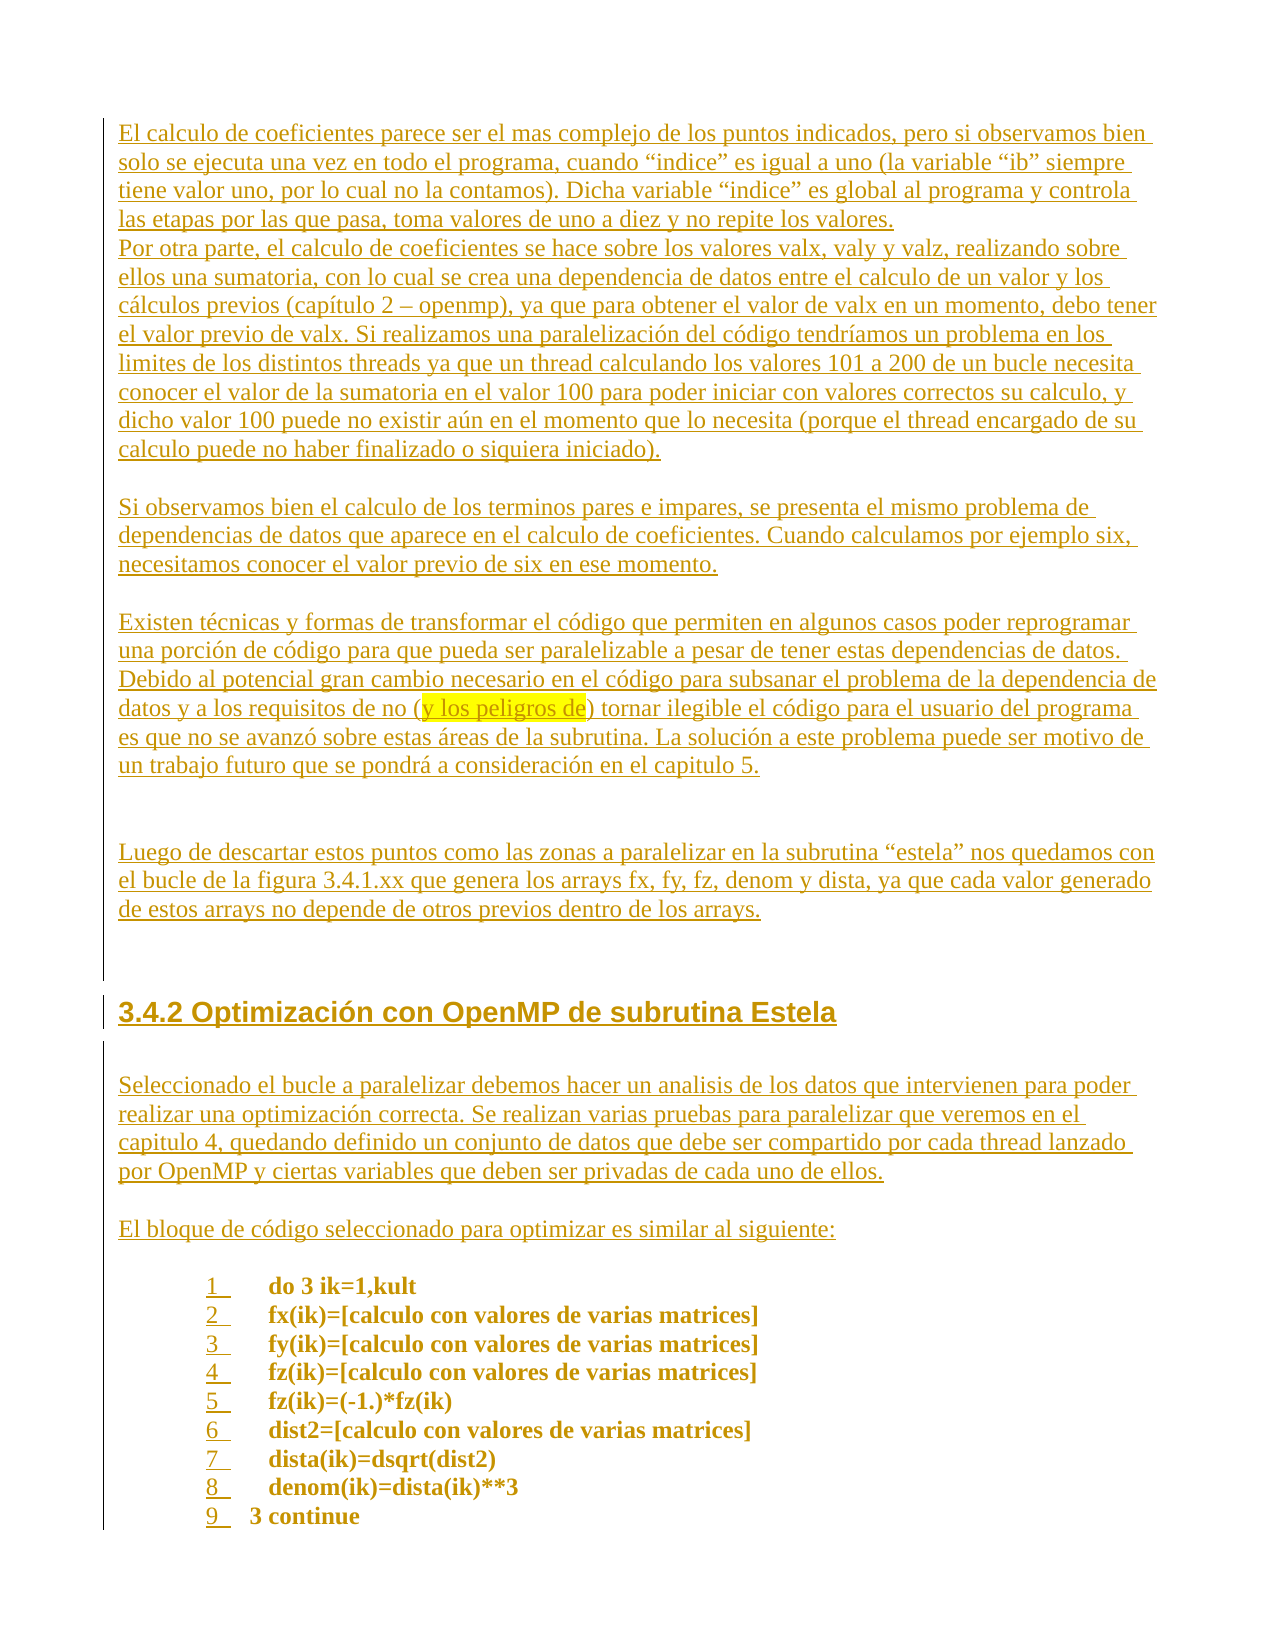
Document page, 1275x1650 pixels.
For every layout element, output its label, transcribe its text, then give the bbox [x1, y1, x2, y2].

text datos y a los requisitos de no (y los peligros de) tornar ilegible el código para el usuario del programa es que no se avanzó sobre estas áreas de la subrutina. La solución a este problema puede ser motivo de un trabajo futuro que se pondrá a consideración en el capitulo 5. [118, 691, 1157, 779]
text Si observamos bien el calculo de los terminos pares e impares, se presenta el mismo problema de dependencias de datos que aparece en el calculo de coeficientes. Cuando calculamos por ejemplo six, necesitamos conocer el valor previo de six en ese momento. [118, 492, 1157, 578]
text 1 do 3 ik=1,kult [206, 1271, 1157, 1300]
subtitle 3.4.2 Optimización con OpenMP de subrutina Estela [118, 995, 1157, 1029]
text 2 fx(ik)=[calculo con valores de varias matrices] [206, 1300, 1157, 1329]
text 5 fz(ik)=(-1.)*fz(ik) [206, 1386, 1157, 1415]
text 4 fz(ik)=[calculo con valores de varias matrices] [206, 1357, 1157, 1386]
text 8 denom(ik)=dista(ik)**3 [206, 1472, 1157, 1501]
text Luego de descartar estos puntos como las zonas a paralelizar en la subrutina “estela” nos quedamos con el bucle de la figura 3.4.1.xx que genera los arrays fx, fy, fz, denom y dista, ya que cada valor generado de estos arrays no depende de otros previos dentro de los arrays. [118, 837, 1157, 923]
text el valor previo de valx. Si realizamos una paralelización del código tendríamos un problema en los limites de los distintos threads ya que un thread calculando los valores 101 a 200 de un bucle necesita conocer el valor de la sumatoria en el valor 100 para poder iniciar con valores correctos su calculo, y dicho valor 100 puede no existir aún en el momento que lo necesita (porque el thread encargado de su calculo puede no haber finalizado o siquiera iniciado). [118, 317, 1157, 463]
text Seleccionado el bucle a paralelizar debemos hacer un analisis de los datos que intervienen para poder realizar una optimización correcta. Se realizan varias pruebas para paralelizar que veremos en el capitulo 4, quedando definido un conjunto de datos que debe ser compartido por cada thread lanzado por OpenMP y ciertas variables que deben ser privadas de cada uno de ellos. [118, 1070, 1157, 1185]
text Existen técnicas y formas de transformar el código que permiten en algunos casos poder reprogramar una porción de código para que pueda ser paralelizable a pesar de tener estas dependencias de datos. Debido al potencial gran cambio necesario en el código para subsanar el problema de la dependencia de [118, 607, 1157, 689]
text 9 3 continue [206, 1501, 1157, 1530]
text El calculo de coeficientes parece ser el mas complejo de los puntos indicados, pero si observamos bien solo se ejecuta una vez en todo el programa, cuando “indice” es igual a uno (la variable “ib” siempre tiene valor uno, por lo cual no la contamos). Dicha variable “indice” es global al programa y controla las etapas por las que pasa, toma valores de uno a diez y no repite los valores. [118, 118, 1157, 233]
text 7 dista(ik)=dsqrt(dist2) [206, 1444, 1157, 1472]
text 6 dist2=[calculo con valores de varias matrices] [206, 1415, 1157, 1444]
text Por otra parte, el calculo de coeficientes se hace sobre los valores valx, valy y valz, realizando sobre ellos una sumatoria, con lo cual se crea una dependencia de datos entre el calculo de un valor y los cálculos previos (capítulo 2 – openmp), ya que para obtener el valor de valx en un momento, debo tener [118, 233, 1157, 316]
text El bloque de código seleccionado para optimizar es similar al siguiente: [118, 1214, 1157, 1242]
text 3 fy(ik)=[calculo con valores de varias matrices] [206, 1329, 1157, 1357]
